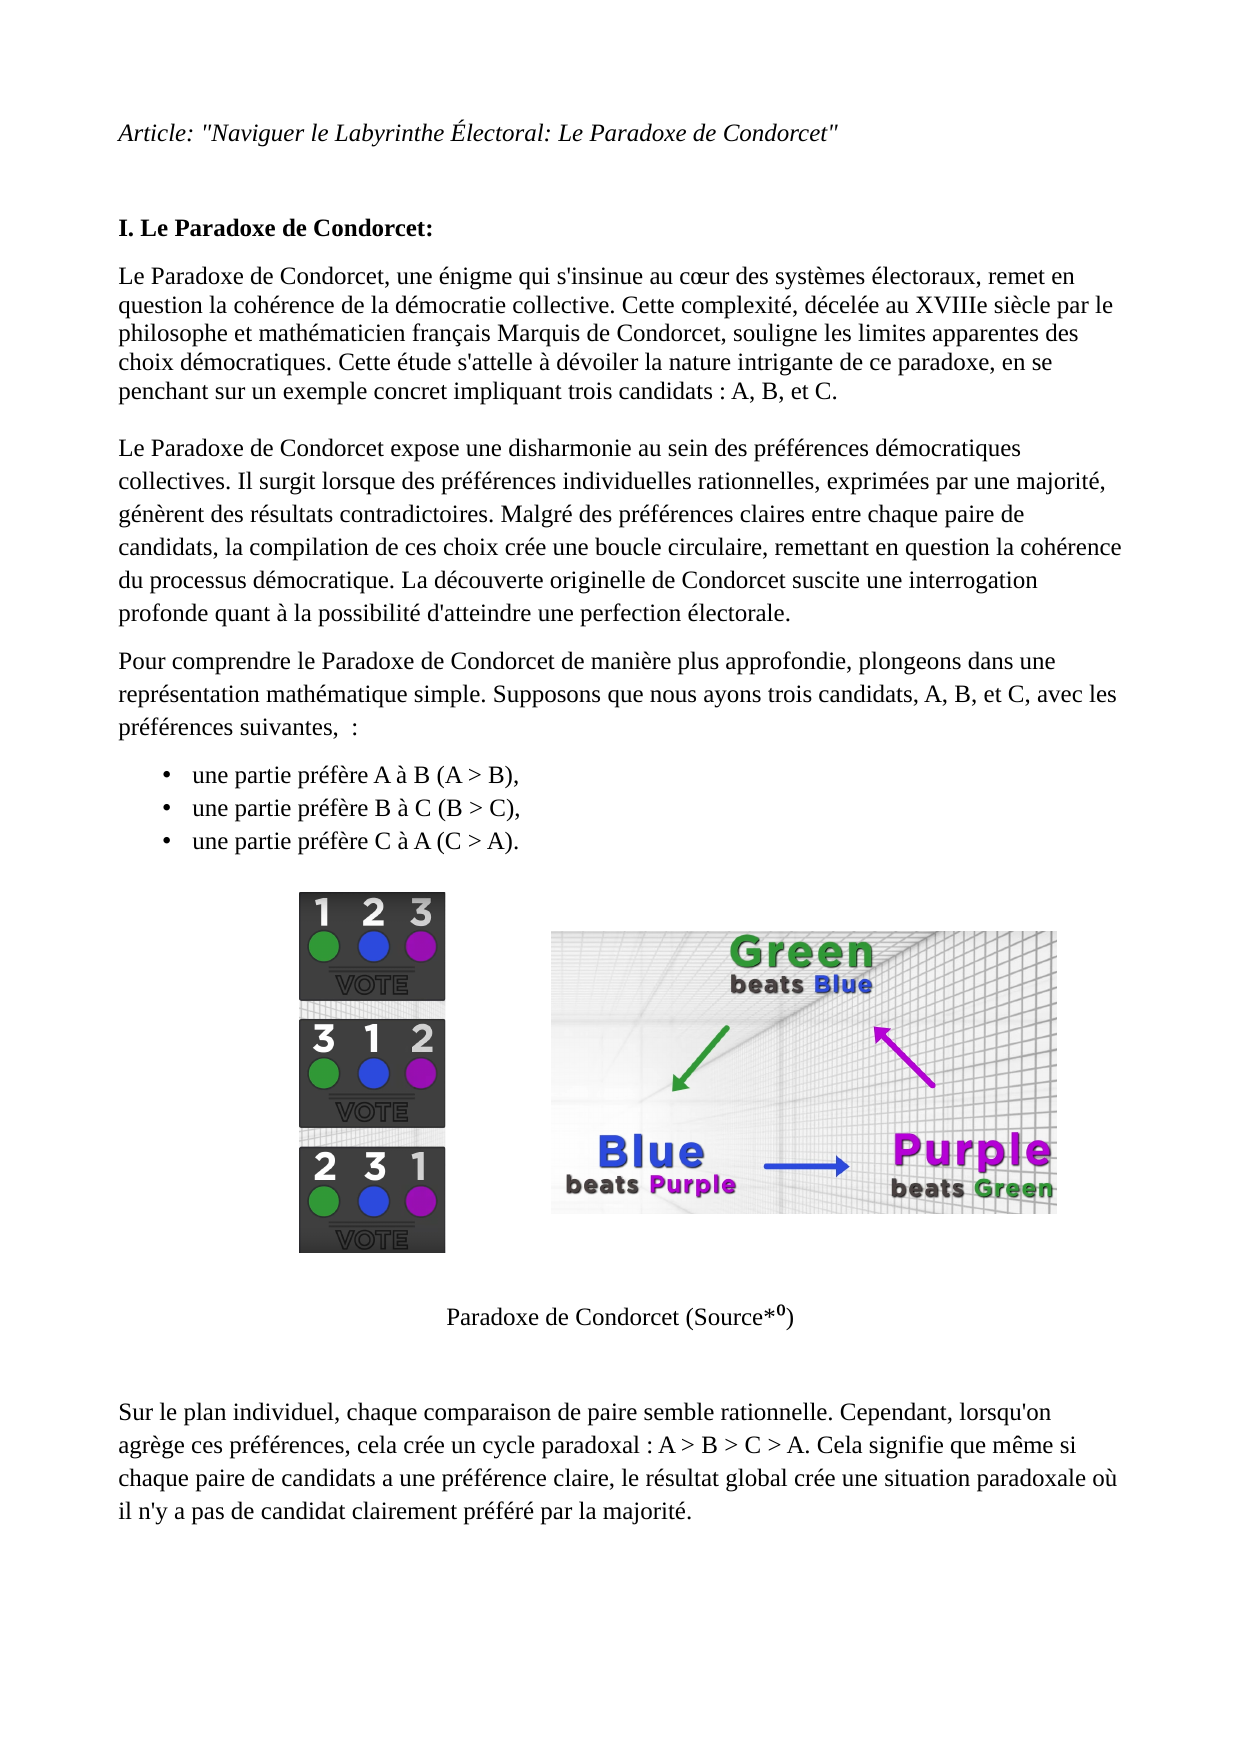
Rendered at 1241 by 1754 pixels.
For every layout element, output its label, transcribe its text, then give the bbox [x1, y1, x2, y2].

text Article: "Naviguer le Labyrinthe Électoral: Le Paradoxe de Condorcet" [118, 118, 1122, 147]
list une partie préfère C à A (C > A). [162, 826, 1122, 854]
text I. Le Paradoxe de Condorcet: [118, 213, 1122, 242]
picture [299, 892, 446, 1253]
text Paradoxe de Condorcet (Source*⁰) [118, 1302, 1122, 1331]
text Pour comprendre le Paradoxe de Condorcet de manière plus approfondie, plongeons dans une représentation mathématique simple. Supposons que nous ayons trois candidats, A, B, et C, avec les préférences suivantes, : [118, 646, 1122, 741]
text Le Paradoxe de Condorcet expose une disharmonie au sein des préférences démocratiques collectives. Il surgit lorsque des préférences individuelles rationnelles, exprimées par une majorité, génèrent des résultats contradictoires. Malgré des préférences claires entre chaque paire de candidats, la compilation de ces choix crée une boucle circulaire, remettant en question la cohérence du processus démocratique. La découverte originelle de Condorcet suscite une interrogation profonde quant à la possibilité d'atteindre une perfection électorale. [118, 433, 1122, 627]
text Le Paradoxe de Condorcet, une énigme qui s'insinue au cœur des systèmes électoraux, remet en question la cohérence de la démocratie collective. Cette complexité, décelée au XVIIIe siècle par le philosophe et mathématicien français Marquis de Condorcet, souligne les limites apparentes des choix démocratiques. Cette étude s'attelle à dévoiler la nature intrigante de ce paradoxe, en se penchant sur un exemple concret impliquant trois candidats : A, B, et C. [118, 261, 1122, 405]
list une partie préfère A à B (A > B), [162, 760, 1122, 788]
text Sur le plan individuel, chaque comparaison de paire semble rationnelle. Cependant, lorsqu'on agrège ces préférences, cela crée un cycle paradoxal : A > B > C > A. Cela signifie que même si chaque paire de candidats a une préférence claire, le résultat global crée une situation paradoxale où il n'y a pas de candidat clairement préféré par la majorité. [118, 1397, 1122, 1525]
picture [551, 931, 1057, 1214]
list une partie préfère B à C (B > C), [162, 793, 1122, 822]
